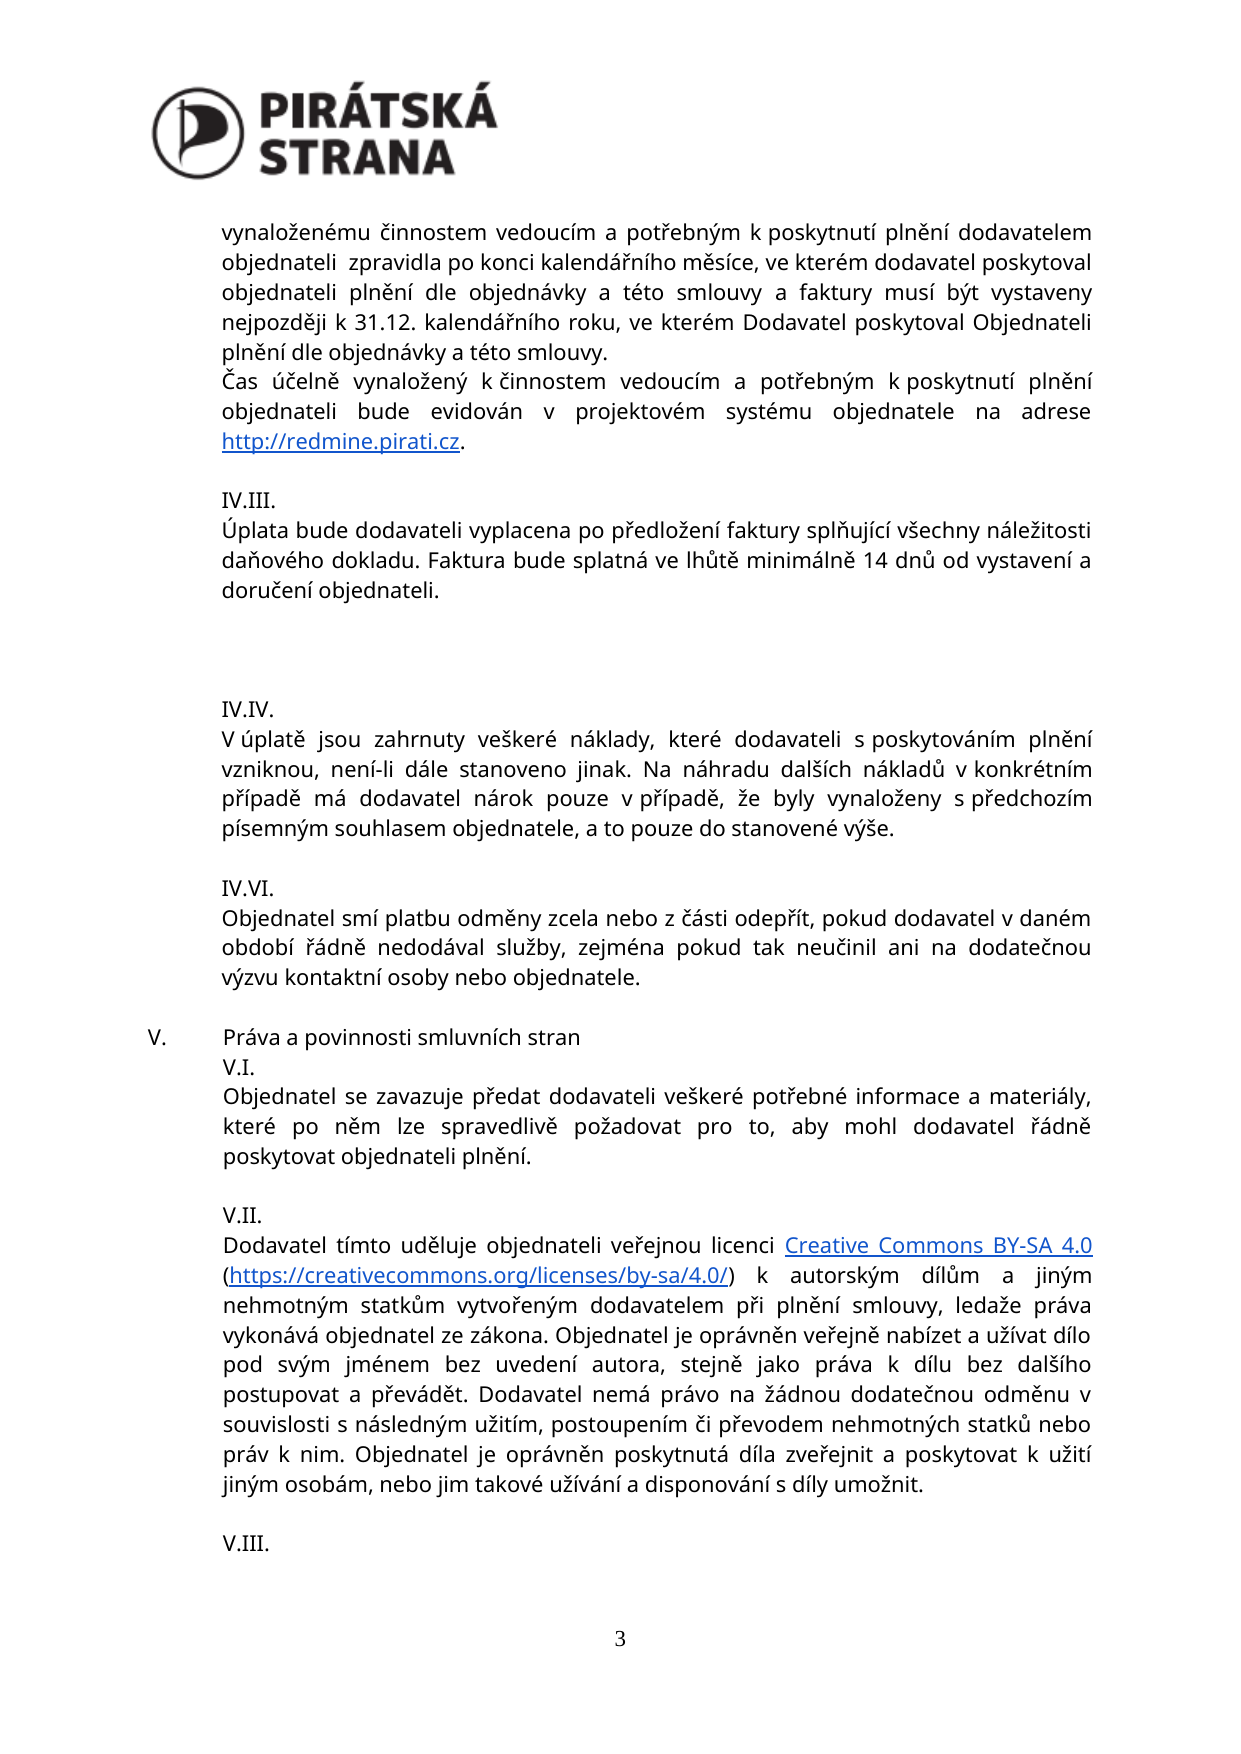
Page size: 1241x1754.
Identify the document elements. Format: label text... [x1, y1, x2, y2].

text V.I. [223, 1052, 1093, 1081]
text Objednatel se zavazuje předat dodavateli veškeré potřebné informace a materiály, které po něm lze spravedlivě požadovat pro to, aby mohl dodavatel řádně poskytovat objednateli plnění. [223, 1081, 1093, 1171]
text Čas účelně vynaložený k činnostem vedoucím a potřebným k poskytnutí plnění objednateli bude evidován v projektovém systému objednatele na adrese http://redmine.pirati.cz. [221, 366, 1093, 456]
text IV.VI. [221, 873, 1093, 903]
text Úplata bude dodavateli vyplacena po předložení faktury splňující všechny náležitosti daňového dokladu. Faktura bude splatná ve lhůtě minimálně 14 dnů od vystavení a doručení objednateli. [221, 515, 1093, 605]
text Dodavatel tímto uděluje objednateli veřejnou licenci Creative Commons BY-SA 4.0 (https://creativecommons.org/licenses/by-sa/4.0/) k autorským dílům a jiným nehmotným stat­kům vytvořeným dodavatelem při plnění smlouvy, ledaže práva vykonává objednatel ze zákona. Objednatel je oprávněn veřejně nabízet a užívat dílo pod svým jménem bez uvedení autora, stejně jako práva k dílu bez dalšího postupovat a převádět. Dodavatel nemá právo na žádnou dodatečnou odměnu v souvislosti s následným užitím, postoupením či převodem nehmotných statků nebo práv k nim. Objednatel je oprávněn poskytnutá díla zveřejnit a poskytovat k užití jiným osobám, nebo jim takové užívání a disponování s díly umožnit. [223, 1230, 1093, 1498]
text Objednatel smí platbu odměny zcela nebo z části odepřít, pokud dodavatel v daném období řádně nedodával služby, zejména pokud tak neučinil ani na dodatečnou výzvu kontaktní osoby nebo objednatele. [221, 903, 1093, 992]
text IV.IV. [221, 694, 1093, 724]
list Práva a povinnosti smluvních stran [148, 1022, 1093, 1052]
text V.III. [223, 1528, 1093, 1558]
text V úplatě jsou zahrnuty veškeré náklady, které dodavateli s poskytováním plnění vzniknou, není-li dále stanoveno jinak. Na náhradu dalších nákladů v konkrétním případě má dodavatel nárok pouze v případě, že byly vynaloženy s předchozím písemným souhlasem objednatele, a to pouze do stanovené výše. [221, 724, 1093, 843]
text vynaloženému činnostem vedoucím a potřebným k poskytnutí plnění dodavatelem objednateli zpravidla po konci kalendářního měsíce, ve kterém dodavatel poskytoval objednateli plnění dle objednávky a této smlouvy a faktury musí být vystaveny nejpozději k 31.12. kalendářního roku, ve kterém Dodavatel poskytoval Objednateli plnění dle objednávky a této smlouvy. [221, 217, 1093, 366]
text V.II. [223, 1201, 1093, 1230]
picture [147, 73, 506, 188]
text IV.III. [221, 486, 1093, 515]
